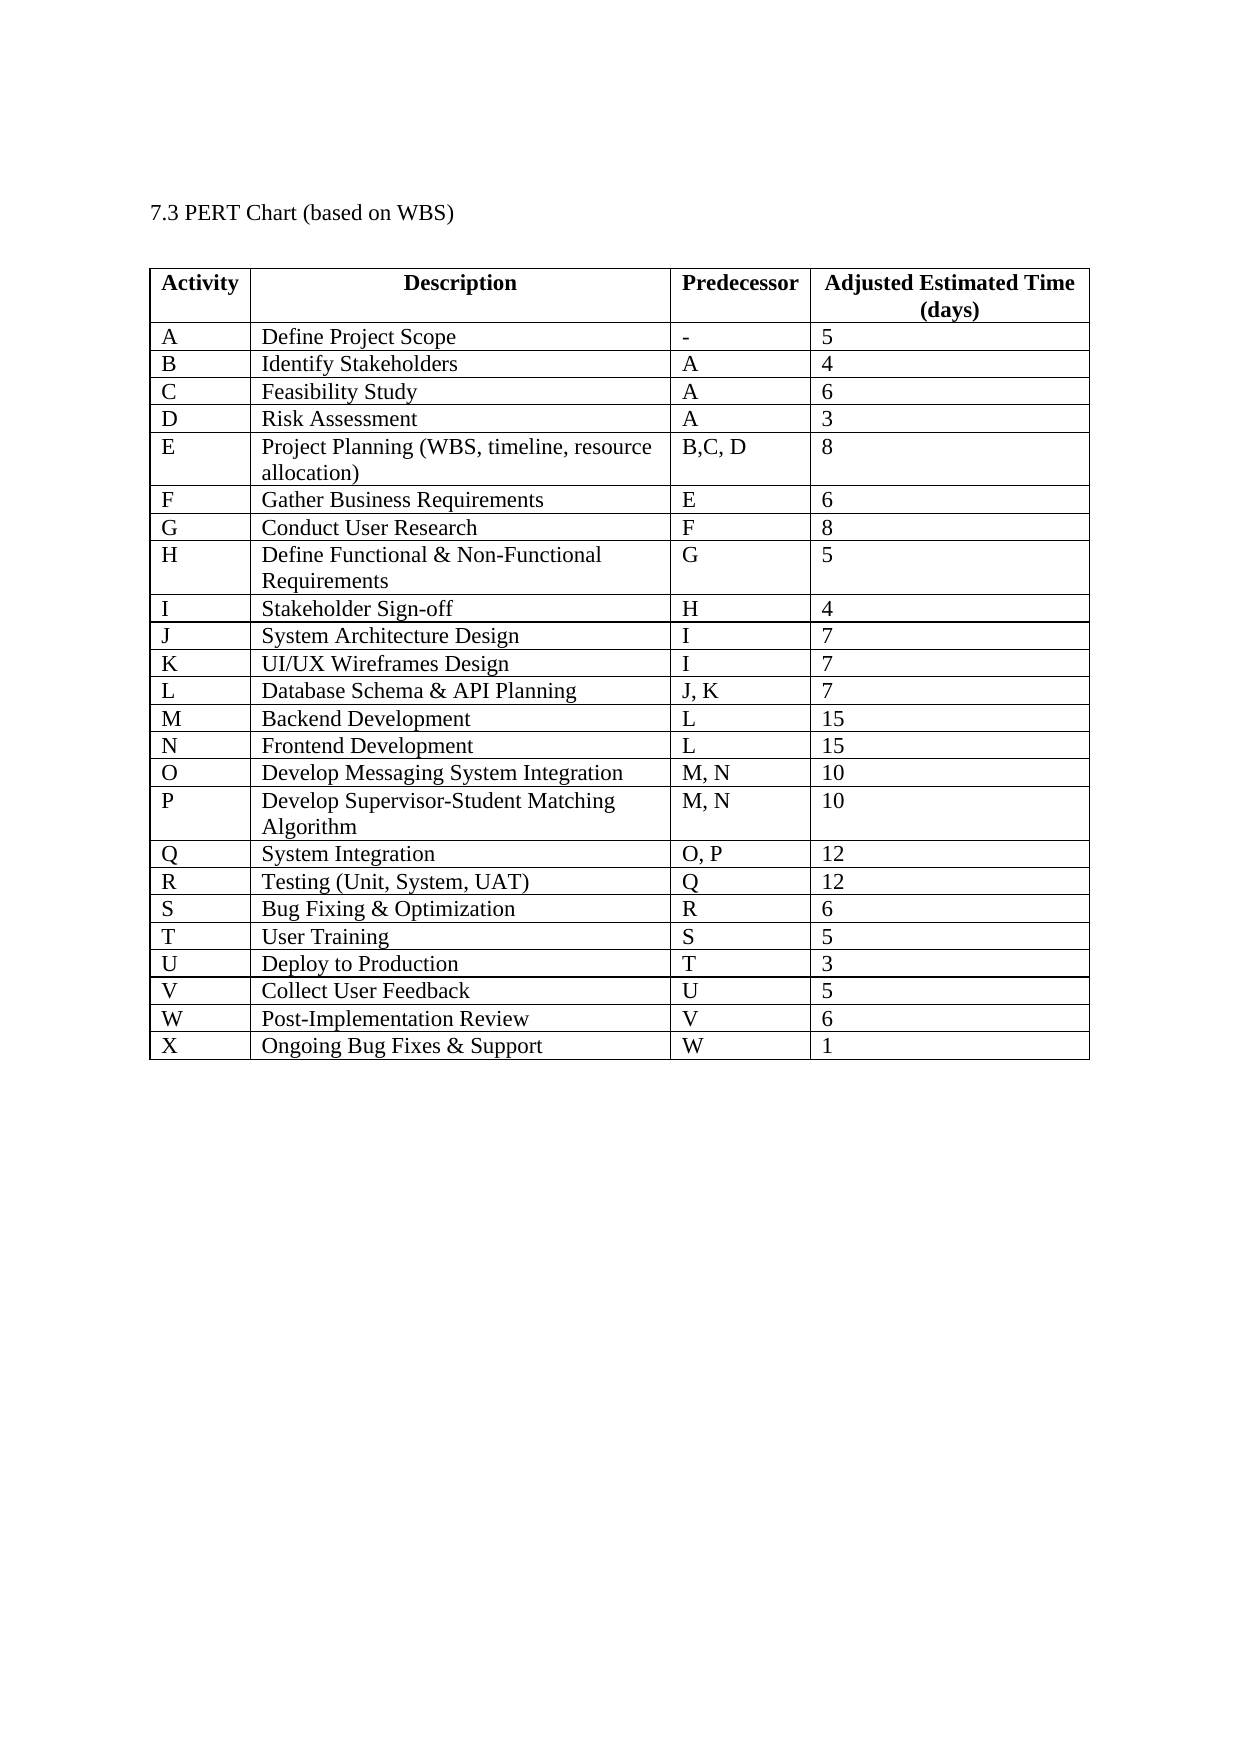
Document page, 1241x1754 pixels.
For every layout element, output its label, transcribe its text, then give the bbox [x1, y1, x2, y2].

table_cell M, N [671, 787, 810, 839]
table_cell B [151, 351, 250, 377]
table_header Predecessor [671, 269, 810, 322]
table_cell E [151, 433, 250, 485]
table_cell I [151, 595, 250, 621]
table_cell A [151, 323, 250, 349]
table_cell A [671, 405, 810, 432]
table_cell T [671, 950, 810, 976]
table_cell M [151, 705, 250, 731]
table_cell U [151, 950, 250, 976]
table_cell M, N [671, 759, 810, 786]
table_cell 7 [811, 677, 1089, 703]
table_cell 6 [811, 486, 1089, 513]
table_cell Testing (Unit, System, UAT) [251, 868, 670, 894]
table_cell B,C, D [671, 433, 810, 485]
table_cell 7 [811, 623, 1089, 649]
table_cell X [151, 1032, 250, 1059]
table_cell Database Schema & API Planning [251, 677, 670, 703]
table_cell 10 [811, 787, 1089, 839]
table_cell Q [151, 841, 250, 867]
table_cell E [671, 486, 810, 513]
table_cell C [151, 378, 250, 404]
table_cell Collect User Feedback [251, 978, 670, 1004]
table_cell 4 [811, 595, 1089, 621]
table_cell 6 [811, 378, 1089, 404]
table_cell O [151, 759, 250, 786]
table_cell Q [671, 868, 810, 894]
table_cell 12 [811, 868, 1089, 894]
table_header Adjusted Estimated Time (days) [811, 269, 1089, 322]
table_cell 4 [811, 351, 1089, 377]
table_cell 8 [811, 433, 1089, 485]
table_cell Backend Development [251, 705, 670, 731]
table_cell S [671, 923, 810, 949]
table_cell 6 [811, 895, 1089, 922]
table_cell W [151, 1005, 250, 1031]
table_cell 7 [811, 650, 1089, 676]
table_cell U [671, 978, 810, 1004]
table_cell Bug Fixing & Optimization [251, 895, 670, 922]
table_cell 1 [811, 1032, 1089, 1059]
table_cell P [151, 787, 250, 839]
table_cell F [151, 486, 250, 513]
subtitle 7.3 PERT Chart (based on WBS) [150, 199, 1090, 225]
table_cell Frontend Development [251, 732, 670, 758]
table_cell L [151, 677, 250, 703]
table_cell Risk Assessment [251, 405, 670, 432]
table_cell 15 [811, 705, 1089, 731]
table_cell User Training [251, 923, 670, 949]
table_cell Define Project Scope [251, 323, 670, 349]
table_cell 10 [811, 759, 1089, 786]
table_header Activity [151, 269, 250, 322]
table_cell Identify Stakeholders [251, 351, 670, 377]
table_cell 6 [811, 1005, 1089, 1031]
table_cell F [671, 514, 810, 540]
table_cell A [671, 378, 810, 404]
table_cell H [151, 541, 250, 594]
table_cell T [151, 923, 250, 949]
table_cell N [151, 732, 250, 758]
table_cell 5 [811, 541, 1089, 594]
table_cell R [671, 895, 810, 922]
table_cell Feasibility Study [251, 378, 670, 404]
table_cell 5 [811, 923, 1089, 949]
table_cell Stakeholder Sign-off [251, 595, 670, 621]
table_cell Conduct User Research [251, 514, 670, 540]
table_cell H [671, 595, 810, 621]
table_cell V [151, 978, 250, 1004]
table_cell K [151, 650, 250, 676]
table_cell Define Functional & Non-Functional Requirements [251, 541, 670, 594]
table_cell J [151, 623, 250, 649]
table_cell O, P [671, 841, 810, 867]
table_cell R [151, 868, 250, 894]
table_cell Develop Supervisor-Student Matching Algorithm [251, 787, 670, 839]
table_cell Gather Business Requirements [251, 486, 670, 513]
table_cell G [671, 541, 810, 594]
table_cell A [671, 351, 810, 377]
table_cell 15 [811, 732, 1089, 758]
table_cell Post-Implementation Review [251, 1005, 670, 1031]
table_cell 5 [811, 978, 1089, 1004]
table_cell I [671, 650, 810, 676]
table_cell V [671, 1005, 810, 1031]
table_cell UI/UX Wireframes Design [251, 650, 670, 676]
table_cell Deploy to Production [251, 950, 670, 976]
table_cell J, K [671, 677, 810, 703]
table_cell S [151, 895, 250, 922]
table_cell Ongoing Bug Fixes & Support [251, 1032, 670, 1059]
table_cell 12 [811, 841, 1089, 867]
table_cell Develop Messaging System Integration [251, 759, 670, 786]
table_cell 8 [811, 514, 1089, 540]
table_cell 3 [811, 950, 1089, 976]
table_cell System Architecture Design [251, 623, 670, 649]
table_cell System Integration [251, 841, 670, 867]
table_header Description [251, 269, 670, 322]
table_cell 3 [811, 405, 1089, 432]
table_cell - [671, 323, 810, 349]
table_cell D [151, 405, 250, 432]
table_cell G [151, 514, 250, 540]
table_cell I [671, 623, 810, 649]
table_cell L [671, 705, 810, 731]
table_cell Project Planning (WBS, timeline, resource allocation) [251, 433, 670, 485]
table_cell 5 [811, 323, 1089, 349]
table_cell L [671, 732, 810, 758]
table_cell W [671, 1032, 810, 1059]
